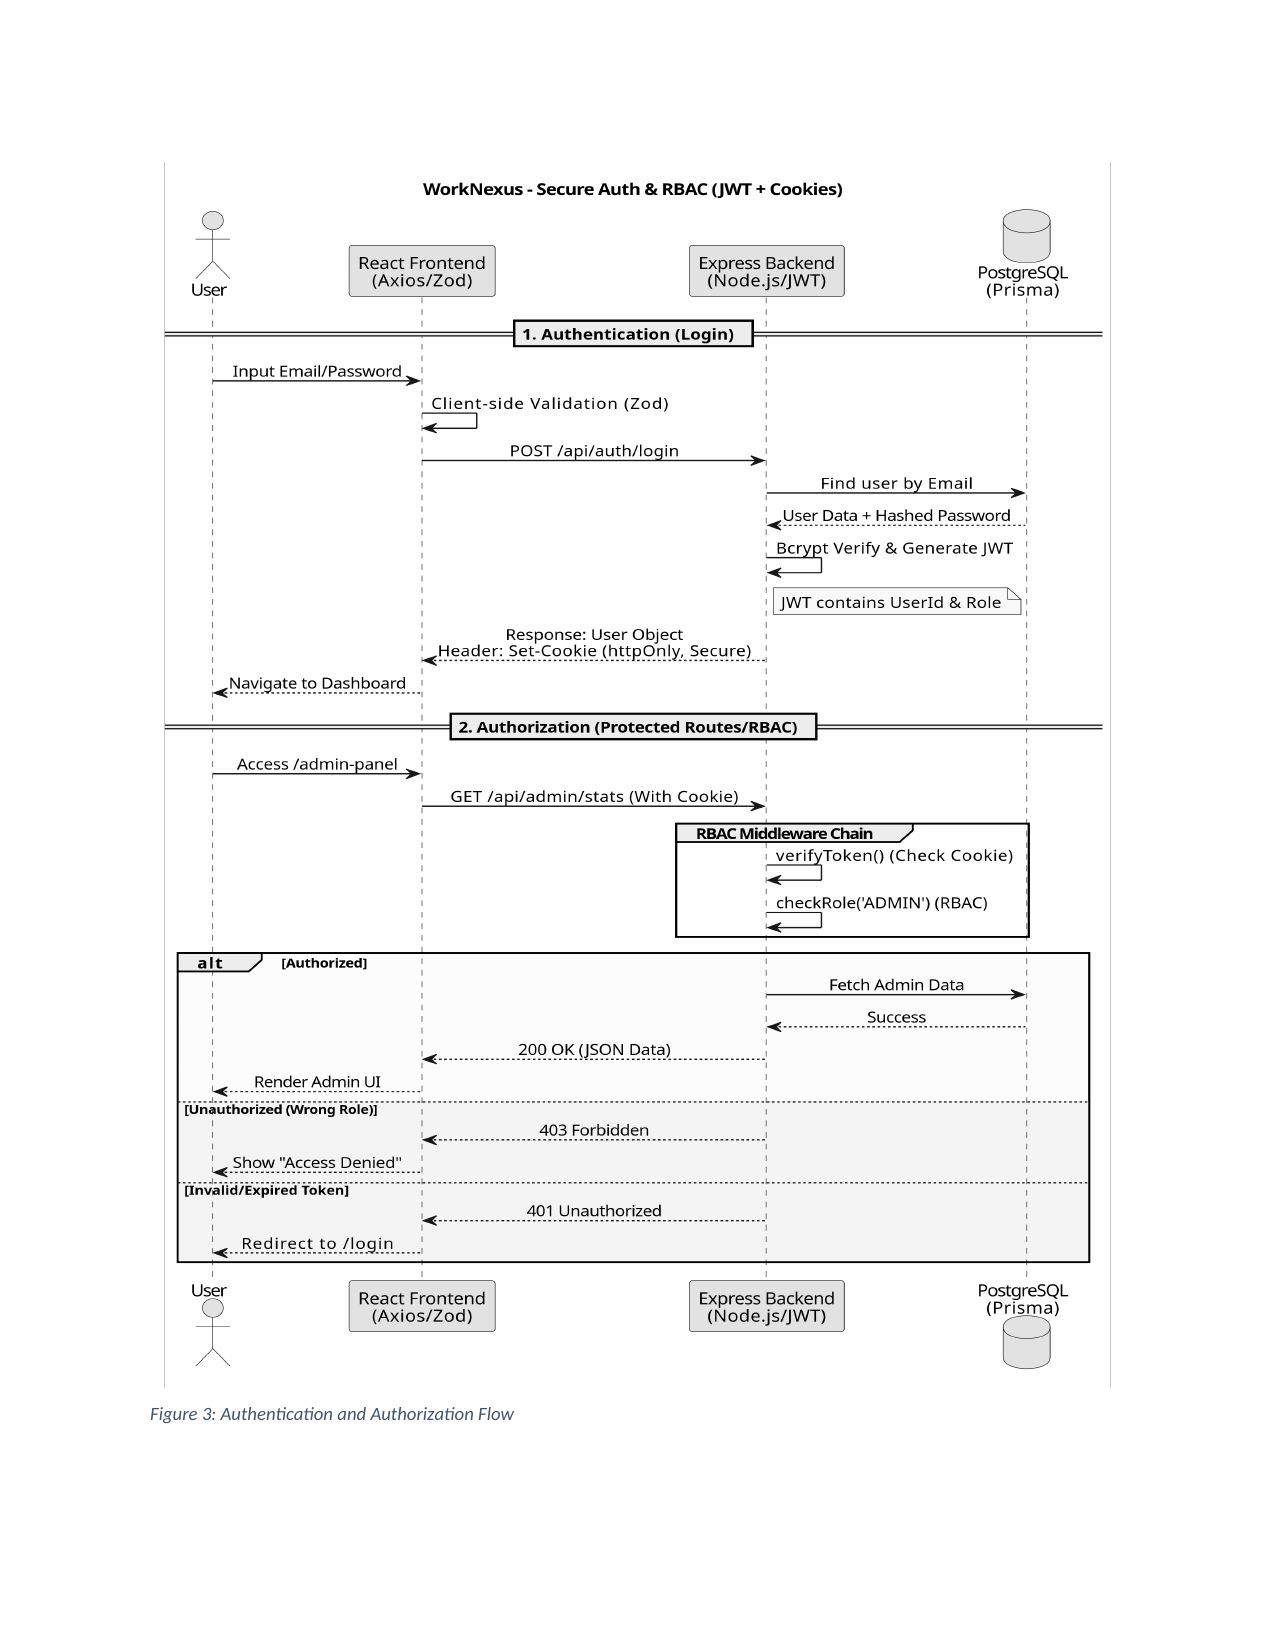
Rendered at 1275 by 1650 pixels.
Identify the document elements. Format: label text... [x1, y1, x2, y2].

picture [150, 150, 1125, 1402]
text Figure 3: Authentication and Authorization Flow [150, 1402, 1125, 1424]
